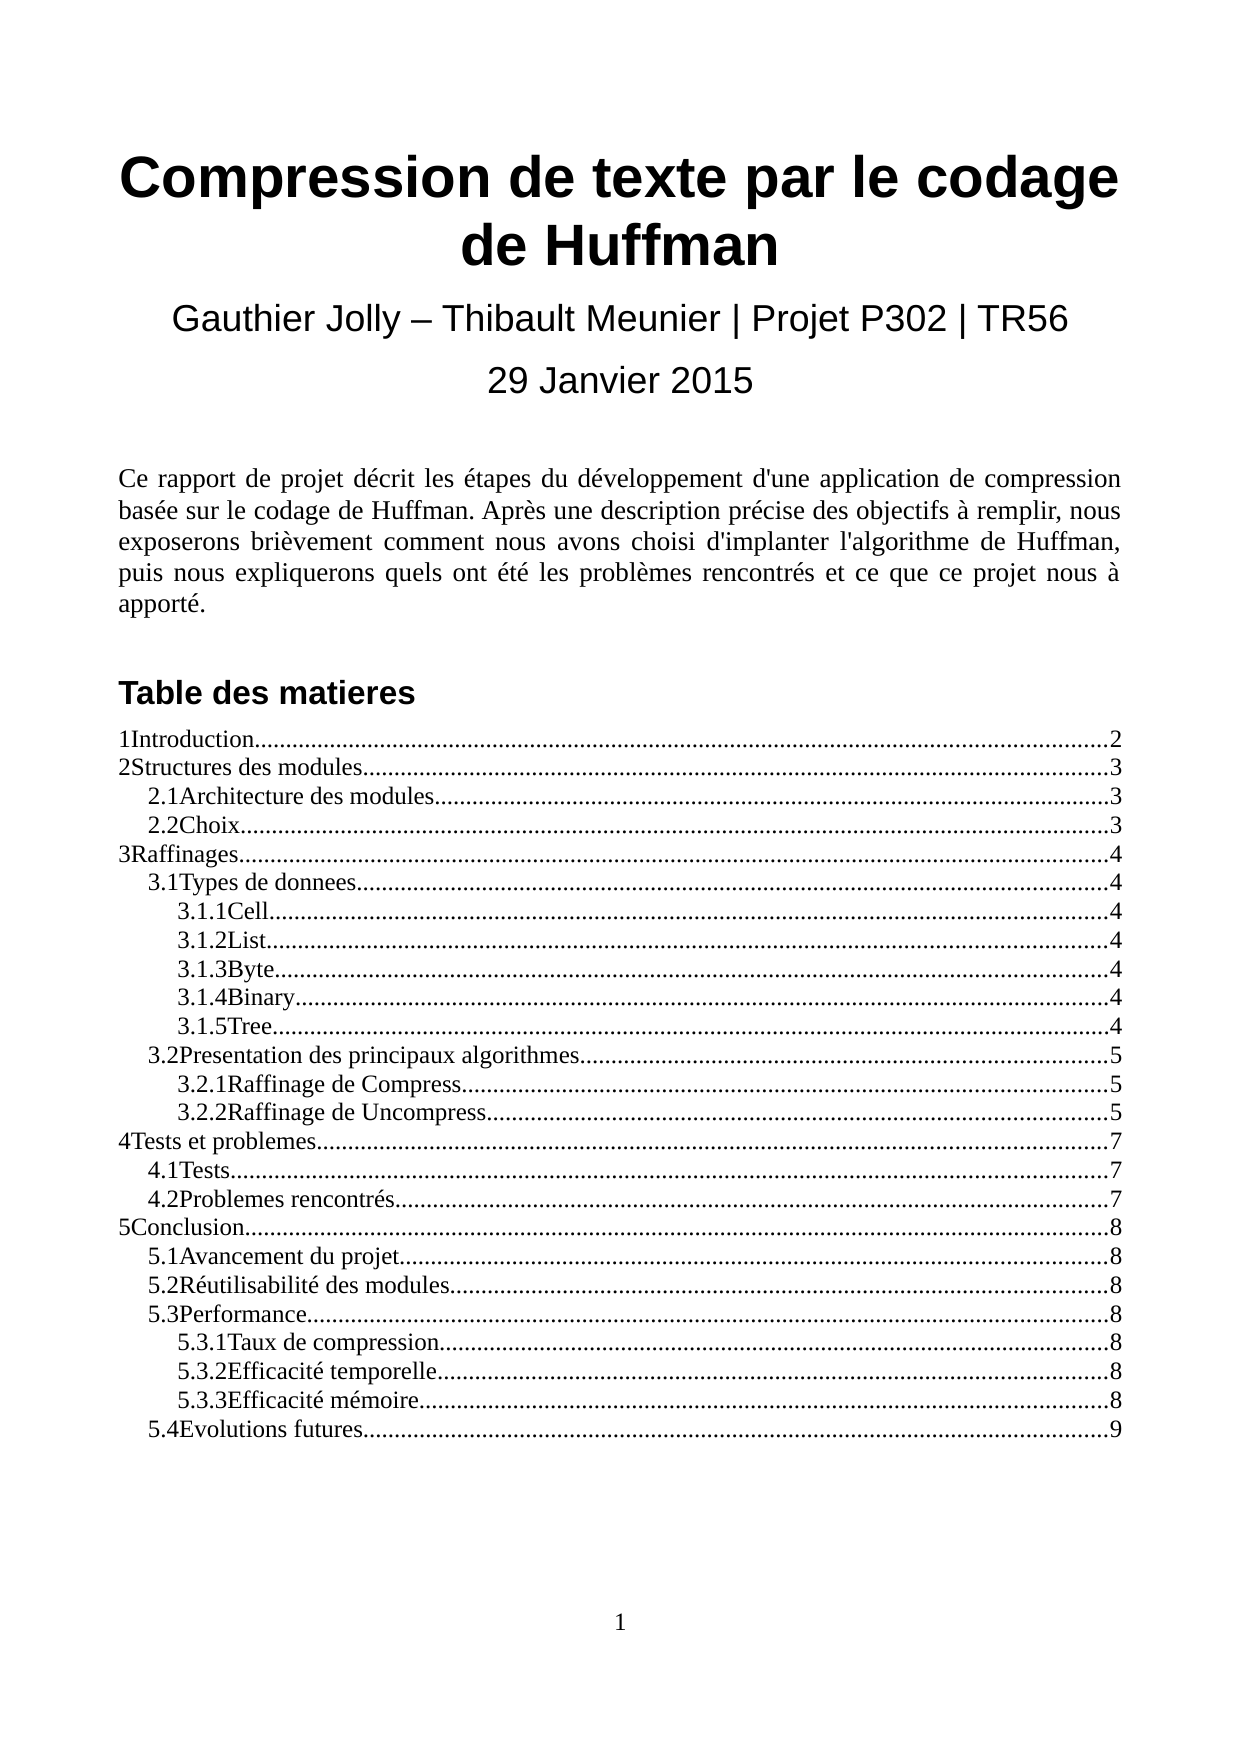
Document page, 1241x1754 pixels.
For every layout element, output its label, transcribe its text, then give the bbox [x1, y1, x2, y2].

text 2.2Choix 3 [148, 810, 1122, 839]
text 2Structures des modules 3 [118, 752, 1122, 781]
title Compression de texte par le codage de Huffman [118, 143, 1122, 277]
text 5.3.1Taux de compression 8 [177, 1327, 1122, 1356]
text 5.3.3Efficacité mémoire 8 [177, 1385, 1122, 1414]
text 3Raffinages 4 [118, 839, 1122, 867]
text 3.1.2List 4 [177, 925, 1122, 954]
text 3.2Presentation des principaux algorithmes 5 [148, 1040, 1122, 1069]
text 4.1Tests 7 [148, 1155, 1122, 1184]
text 1Introduction 2 [118, 724, 1122, 752]
text 5.2Réutilisabilité des modules 8 [148, 1270, 1122, 1299]
text 5.3Performance 8 [148, 1299, 1122, 1327]
subtitle Table des matieres [118, 673, 1122, 711]
text Ce rapport de projet décrit les étapes du développement d'une application de compression basée sur le codage de Huffman. Après une description précise des objectifs à remplir, nous exposerons brièvement comment nous avons choisi d'implanter l'algorithme de Huffman, puis nous expliquerons quels ont été les problèmes rencontrés et ce que ce projet nous à apporté. [118, 463, 1122, 618]
text 5Conclusion 8 [118, 1212, 1122, 1241]
text 3.1.4Binary 4 [177, 982, 1122, 1011]
text 5.3.2Efficacité temporelle 8 [177, 1356, 1122, 1385]
text 3.2.2Raffinage de Uncompress 5 [177, 1097, 1122, 1126]
text 3.1.1Cell 4 [177, 896, 1122, 925]
text 4.2Problemes rencontrés 7 [148, 1184, 1122, 1212]
text 2.1Architecture des modules 3 [148, 781, 1122, 810]
text 3.1.5Tree 4 [177, 1011, 1122, 1040]
text 4Tests et problemes 7 [118, 1126, 1122, 1155]
text 5.1Avancement du projet 8 [148, 1241, 1122, 1270]
text 3.1Types de donnees 4 [148, 867, 1122, 896]
text 3.2.1Raffinage de Compress 5 [177, 1069, 1122, 1097]
subtitle 29 Janvier 2015 [118, 358, 1122, 401]
subtitle Gauthier Jolly – Thibault Meunier | Projet P302 | TR56 [118, 296, 1122, 339]
text 5.4Evolutions futures 9 [148, 1414, 1122, 1442]
text 3.1.3Byte 4 [177, 954, 1122, 982]
